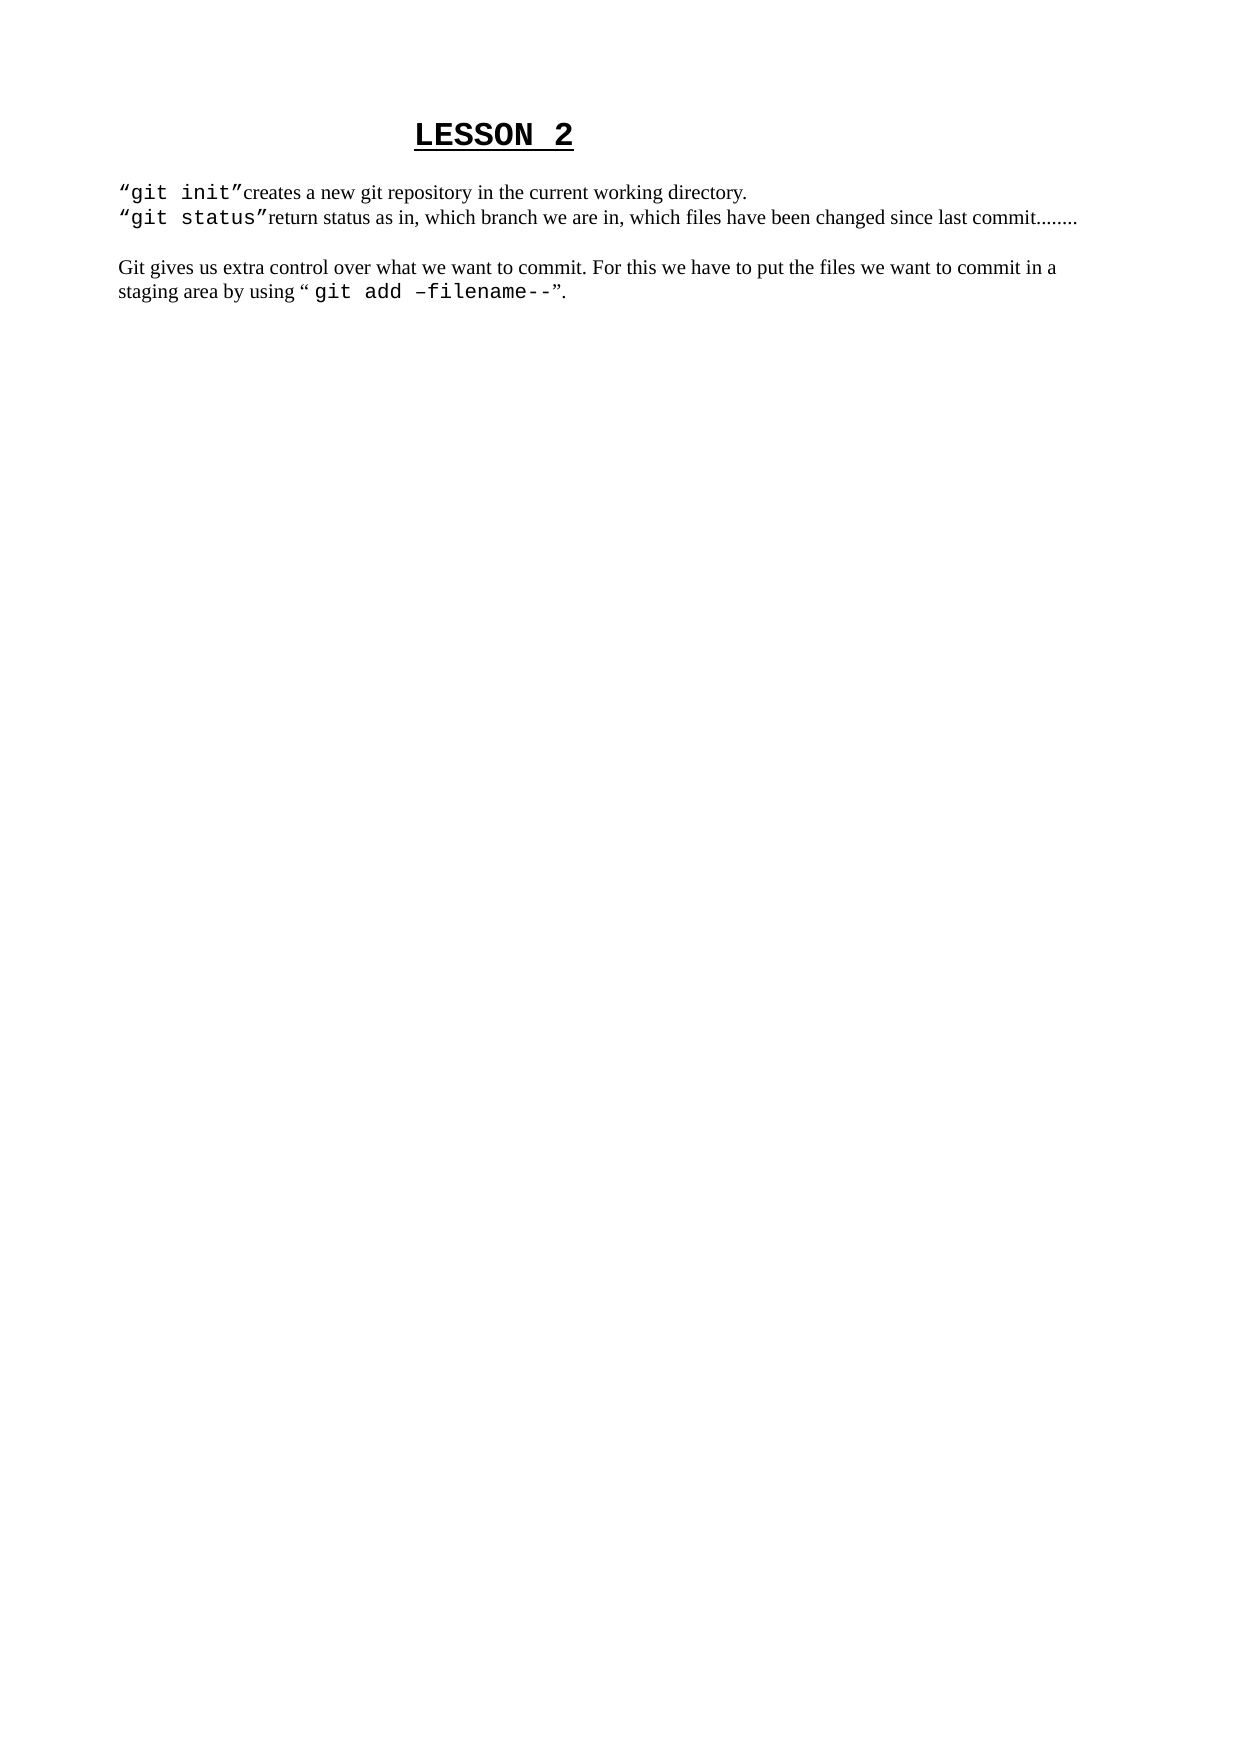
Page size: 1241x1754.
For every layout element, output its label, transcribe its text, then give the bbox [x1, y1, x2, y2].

text Git gives us extra control over what we want to commit. For this we have to put the files we want to commit in a staging area by using “ git add –filename--”. [118, 255, 1122, 304]
text “git status”return status as in, which branch we are in, which files have been changed since last commit........ [118, 205, 1122, 231]
text LESSON 2 [118, 118, 1122, 156]
text “git init”creates a new git repository in the current working directory. [118, 179, 1122, 205]
